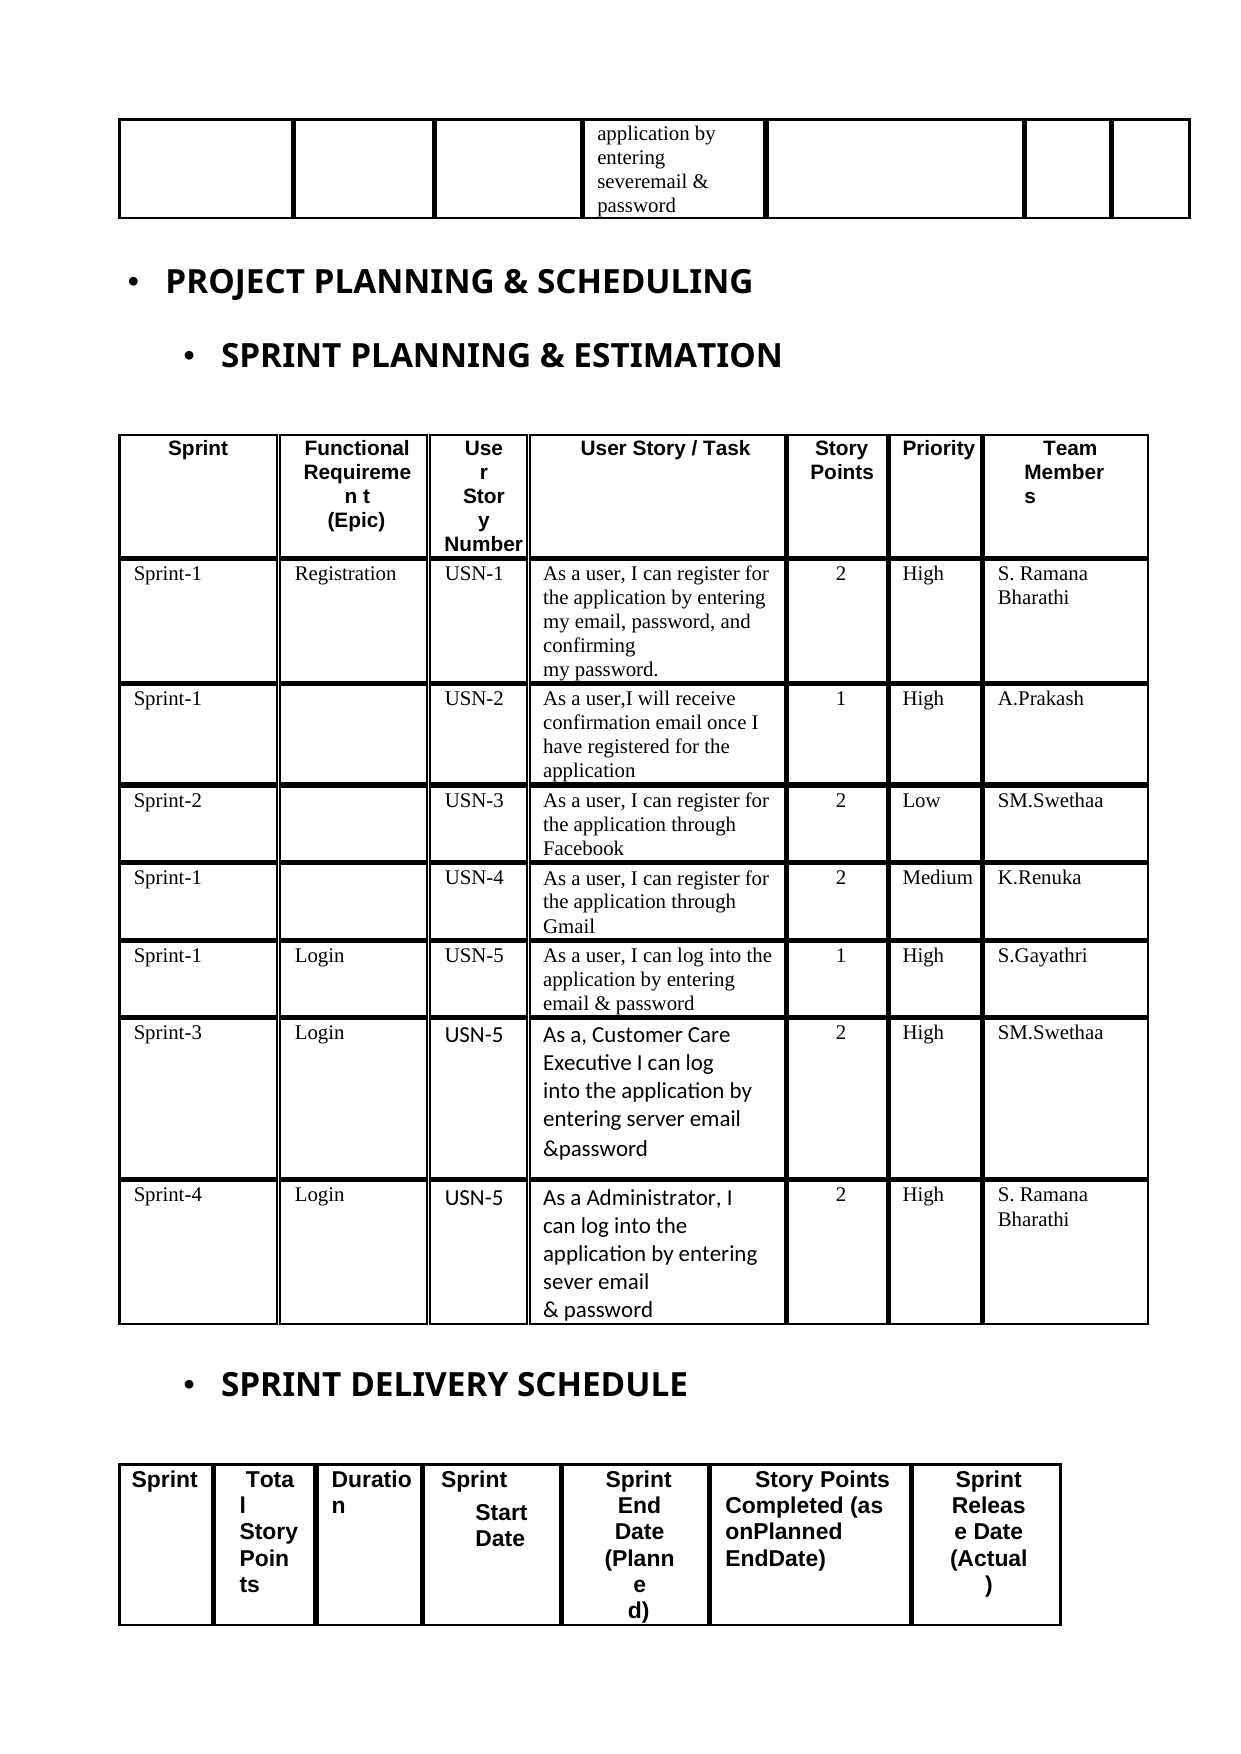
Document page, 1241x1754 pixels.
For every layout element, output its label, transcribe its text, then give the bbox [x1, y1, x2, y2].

table_cell As a Administrator, I can log into the application by entering sever email & password [531, 1182, 784, 1323]
table_cell As a user, I can log into the application by entering email & password [531, 943, 784, 1015]
table_cell As a user, I can register for the application through Facebook [531, 788, 784, 860]
table_cell [281, 686, 426, 782]
table_header [1114, 121, 1188, 217]
table_cell USN-5 [431, 1020, 526, 1177]
table_cell Registration [281, 561, 426, 681]
table_cell Login [281, 943, 426, 1015]
table_cell SM.Swethaa [985, 788, 1147, 860]
table_cell Sprint-1 [121, 686, 276, 782]
table_cell Sprint-1 [121, 865, 276, 938]
table_cell Low [891, 788, 980, 860]
table_cell USN-2 [431, 686, 526, 782]
table_header Total Story Poin ts [216, 1466, 313, 1624]
table_cell High [891, 943, 980, 1015]
table_cell USN-3 [431, 788, 526, 860]
table_cell USN-1 [431, 561, 526, 681]
table_cell Sprint-2 [121, 788, 276, 860]
table_header [437, 121, 580, 217]
table_cell Sprint-1 [121, 943, 276, 1015]
table_cell Medium [891, 865, 980, 938]
table_header Sprint [121, 436, 276, 556]
table_cell Login [281, 1020, 426, 1177]
table_header Team Members [985, 436, 1147, 556]
table_header Functional Requiremen t (Epic) [281, 436, 426, 556]
table_header Story Points Completed (as onPlanned EndDate) [712, 1466, 909, 1624]
table_cell High [891, 561, 980, 681]
table_cell S.Gayathri [985, 943, 1147, 1015]
table_header Duration [319, 1466, 420, 1624]
table_cell Login [281, 1182, 426, 1323]
list SPRINT DELIVERY SCHEDULE [183, 1361, 1122, 1407]
table_cell 1 [789, 686, 886, 782]
table_cell S. Ramana Bharathi [985, 561, 1147, 681]
list SPRINT PLANNING & ESTIMATION [183, 332, 1122, 377]
table_cell As a user, I can register for the application by entering my email, password, and confirming my password. [531, 561, 784, 681]
table_cell 2 [789, 561, 886, 681]
table_header [769, 121, 1022, 217]
table_header Sprint Release Date (Actual) [914, 1466, 1059, 1624]
table_cell Sprint-4 [121, 1182, 276, 1323]
table_header application by entering severemail & password [585, 121, 763, 217]
table_header Sprint Start Date [425, 1466, 559, 1624]
table_cell 2 [789, 1182, 886, 1323]
table_cell High [891, 1020, 980, 1177]
table_cell Sprint-3 [121, 1020, 276, 1177]
table_cell USN-4 [431, 865, 526, 938]
table_header Story Points [789, 436, 886, 556]
table_cell Sprint-1 [121, 561, 276, 681]
table_header [1027, 121, 1109, 217]
table_cell A.Prakash [985, 686, 1147, 782]
table_cell 1 [789, 943, 886, 1015]
table_cell 2 [789, 788, 886, 860]
table_cell High [891, 1182, 980, 1323]
table_header User Stor y Number [431, 436, 526, 556]
list PROJECT PLANNING & SCHEDULING [128, 258, 1122, 303]
table_cell S. Ramana Bharathi [985, 1182, 1147, 1323]
table_cell As a user, I can register for the application through Gmail [531, 865, 784, 938]
table_cell As a, Customer Care Executive I can log into the application by entering server email &password [531, 1020, 784, 1177]
table_cell SM.Swethaa [985, 1020, 1147, 1177]
table_cell [281, 788, 426, 860]
table_header [121, 121, 291, 217]
table_cell [281, 865, 426, 938]
table_header Priority [891, 436, 980, 556]
table_header Sprint End Date (Planne d) [564, 1466, 707, 1624]
table_cell High [891, 686, 980, 782]
table_cell 2 [789, 1020, 886, 1177]
table_cell 2 [789, 865, 886, 938]
table_header Sprint [121, 1466, 211, 1624]
table_cell As a user,I will receive confirmation email once I have registered for the application [531, 686, 784, 782]
table_cell K.Renuka [985, 865, 1147, 938]
table_cell USN-5 [431, 1182, 526, 1323]
table_cell USN-5 [431, 943, 526, 1015]
table_header [296, 121, 432, 217]
table_header User Story / Task [531, 436, 784, 556]
